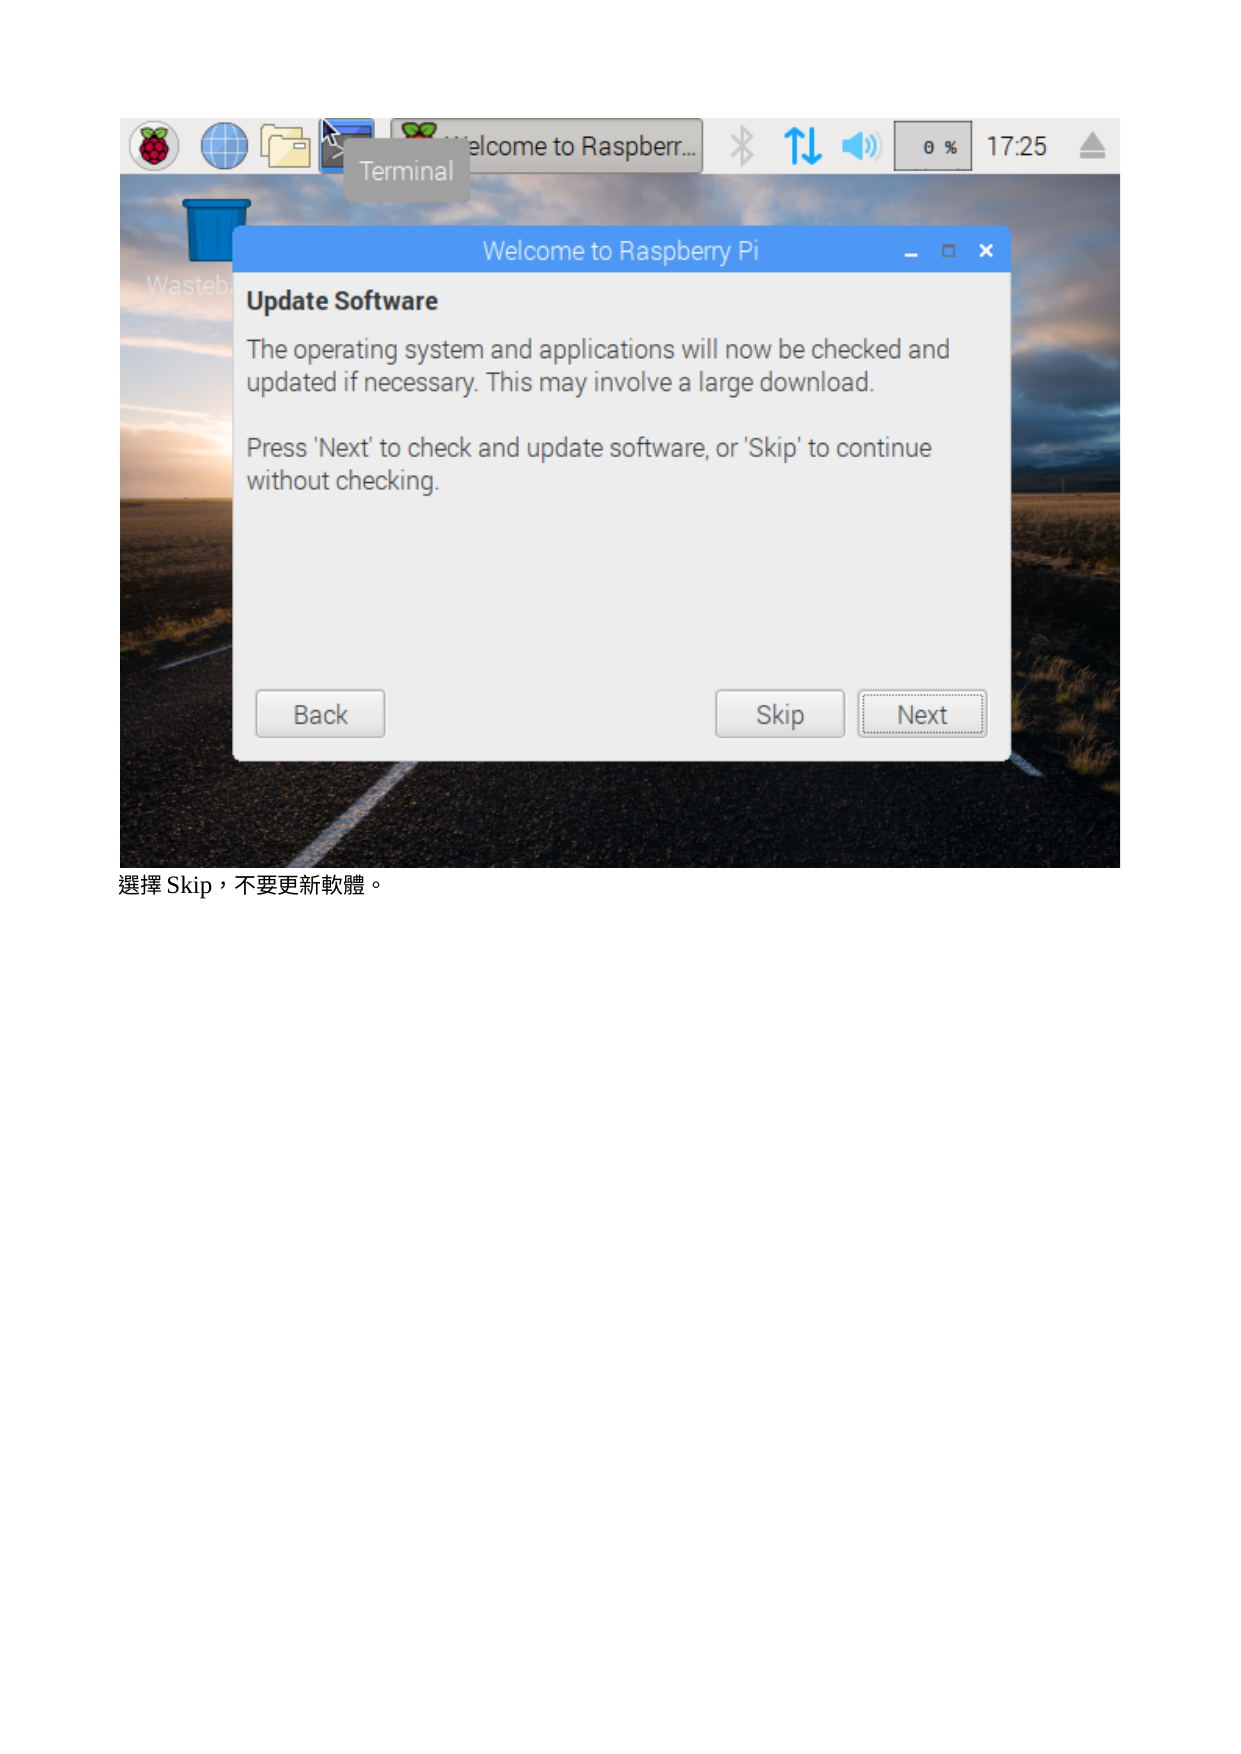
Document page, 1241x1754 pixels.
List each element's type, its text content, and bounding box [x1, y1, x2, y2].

text 選擇Skip，不要更新軟體。 [118, 118, 1122, 900]
picture [120, 118, 1121, 868]
